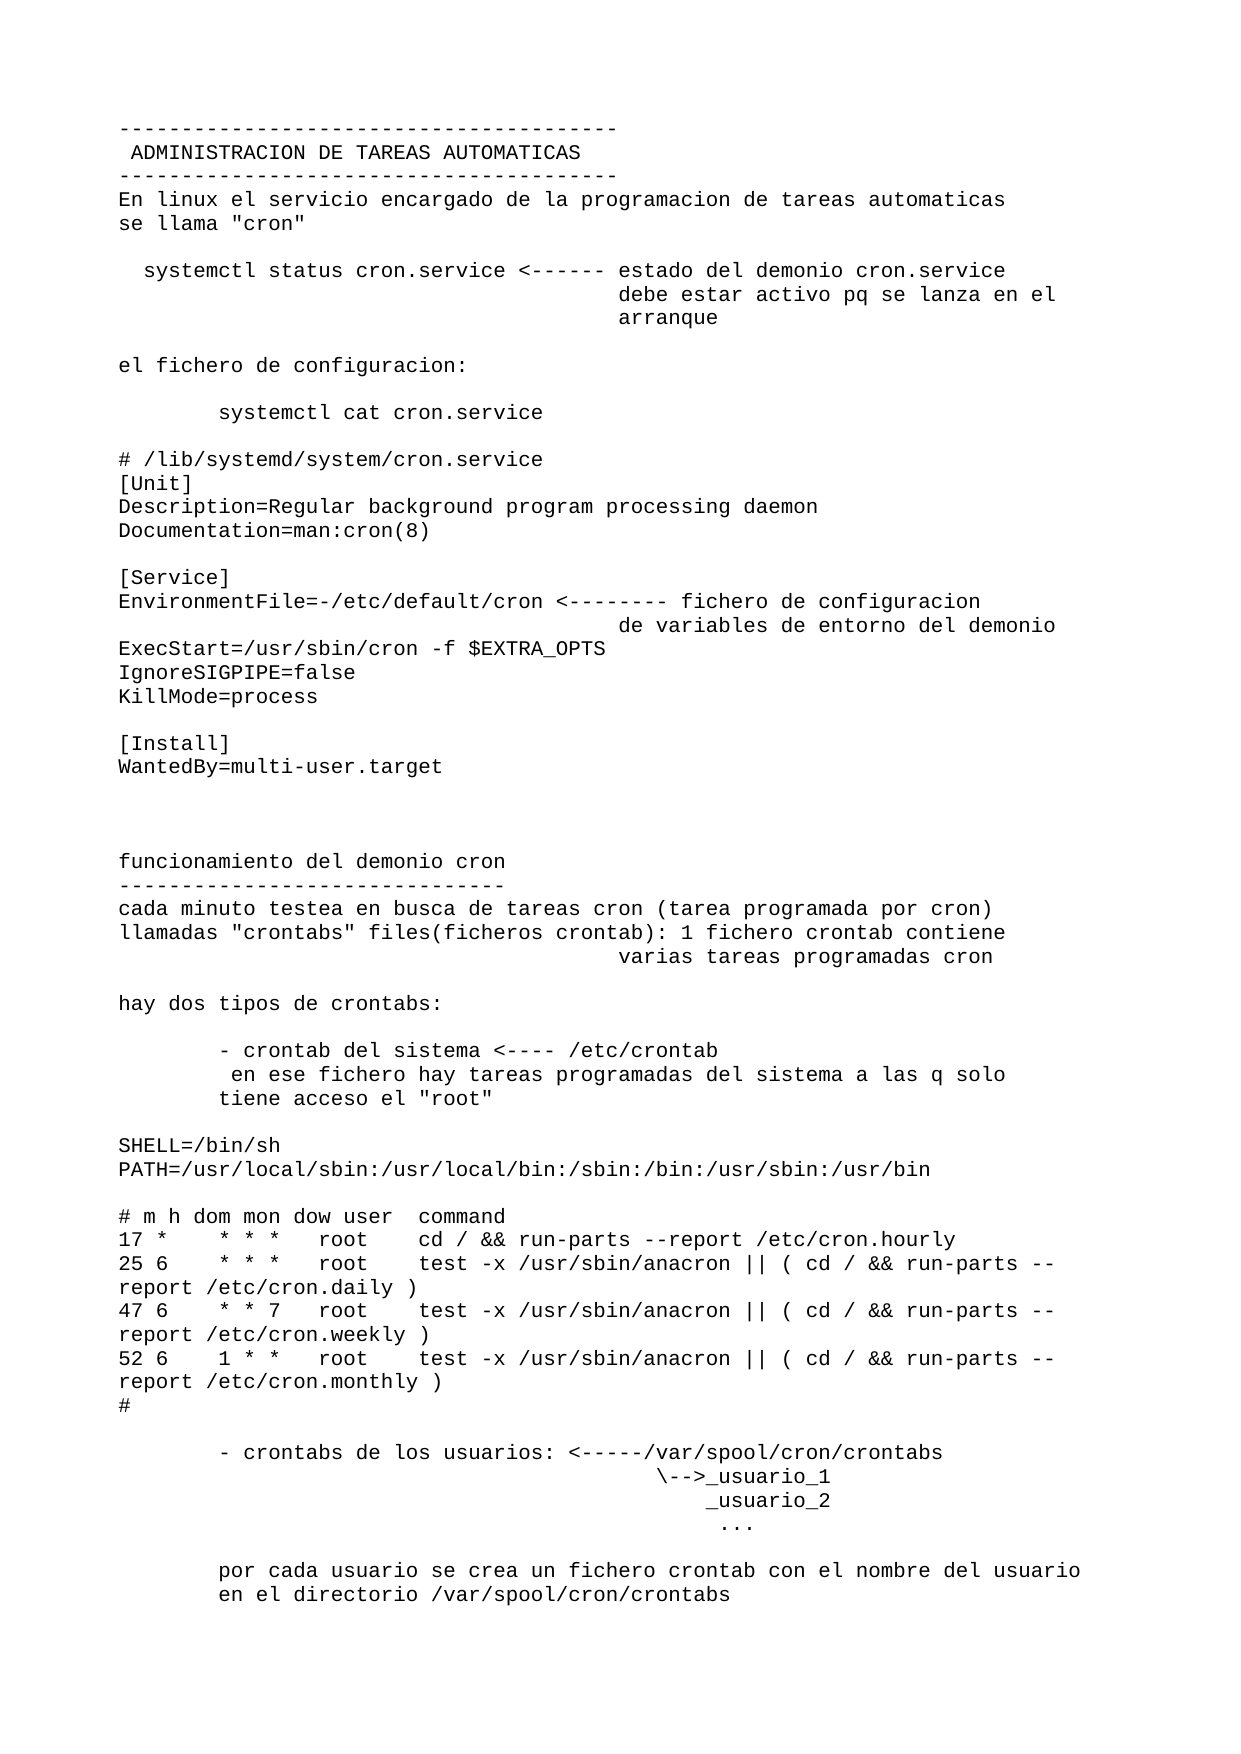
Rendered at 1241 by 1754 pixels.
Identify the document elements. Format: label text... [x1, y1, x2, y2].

text Documentation=man:cron(8) [118, 520, 1122, 544]
text - crontabs de los usuarios: <-----/var/spool/cron/crontabs [118, 1442, 1122, 1466]
text # m h dom mon dow user command [118, 1206, 1122, 1229]
text se llama "cron" [118, 213, 1122, 236]
text KillMode=process [118, 686, 1122, 709]
text En linux el servicio encargado de la programacion de tareas automaticas [118, 189, 1122, 213]
text arranque [118, 307, 1122, 331]
text systemctl status cron.service <------ estado del demonio cron.service [118, 260, 1122, 284]
text cada minuto testea en busca de tareas cron (tarea programada por cron) [118, 898, 1122, 922]
text funcionamiento del demonio cron [118, 851, 1122, 875]
text _usuario_2 [118, 1489, 1122, 1513]
text IgnoreSIGPIPE=false [118, 662, 1122, 686]
text debe estar activo pq se lanza en el [118, 284, 1122, 307]
text SHELL=/bin/sh [118, 1135, 1122, 1158]
text de variables de entorno del demonio [118, 615, 1122, 638]
text systemctl cat cron.service [118, 402, 1122, 426]
text ... [118, 1513, 1122, 1537]
text tiene acceso el "root" [118, 1088, 1122, 1111]
text por cada usuario se crea un fichero crontab con el nombre del usuario [118, 1561, 1122, 1584]
text [Service] [118, 567, 1122, 591]
text 17 * * * * root cd / && run-parts --report /etc/cron.hourly [118, 1229, 1122, 1253]
text 47 6 * * 7 root test -x /usr/sbin/anacron || ( cd / && run-parts --report /etc/cron.weekly ) [118, 1300, 1122, 1348]
text ---------------------------------------- [118, 165, 1122, 189]
text varias tareas programadas cron [118, 946, 1122, 969]
text PATH=/usr/local/sbin:/usr/local/bin:/sbin:/bin:/usr/sbin:/usr/bin [118, 1158, 1122, 1182]
text ---------------------------------------- [118, 118, 1122, 142]
text 52 6 1 * * root test -x /usr/sbin/anacron || ( cd / && run-parts --report /etc/cron.monthly ) [118, 1348, 1122, 1395]
text llamadas "crontabs" files(ficheros crontab): 1 fichero crontab contiene [118, 922, 1122, 946]
text WantedBy=multi-user.target [118, 757, 1122, 780]
text en el directorio /var/spool/cron/crontabs [118, 1584, 1122, 1608]
text ------------------------------- [118, 875, 1122, 898]
text ExecStart=/usr/sbin/cron -f $EXTRA_OPTS [118, 638, 1122, 662]
text 25 6 * * * root test -x /usr/sbin/anacron || ( cd / && run-parts --report /etc/cron.daily ) [118, 1253, 1122, 1300]
text [Unit] [118, 473, 1122, 496]
text ADMINISTRACION DE TAREAS AUTOMATICAS [118, 142, 1122, 165]
text [Install] [118, 733, 1122, 757]
text - crontab del sistema <---- /etc/crontab [118, 1040, 1122, 1064]
text el fichero de configuracion: [118, 354, 1122, 378]
text Description=Regular background program processing daemon [118, 496, 1122, 520]
text # /lib/systemd/system/cron.service [118, 449, 1122, 473]
text # [118, 1395, 1122, 1419]
text en ese fichero hay tareas programadas del sistema a las q solo [118, 1064, 1122, 1088]
text hay dos tipos de crontabs: [118, 993, 1122, 1017]
text EnvironmentFile=-/etc/default/cron <-------- fichero de configuracion [118, 591, 1122, 615]
text \-->_usuario_1 [118, 1466, 1122, 1489]
